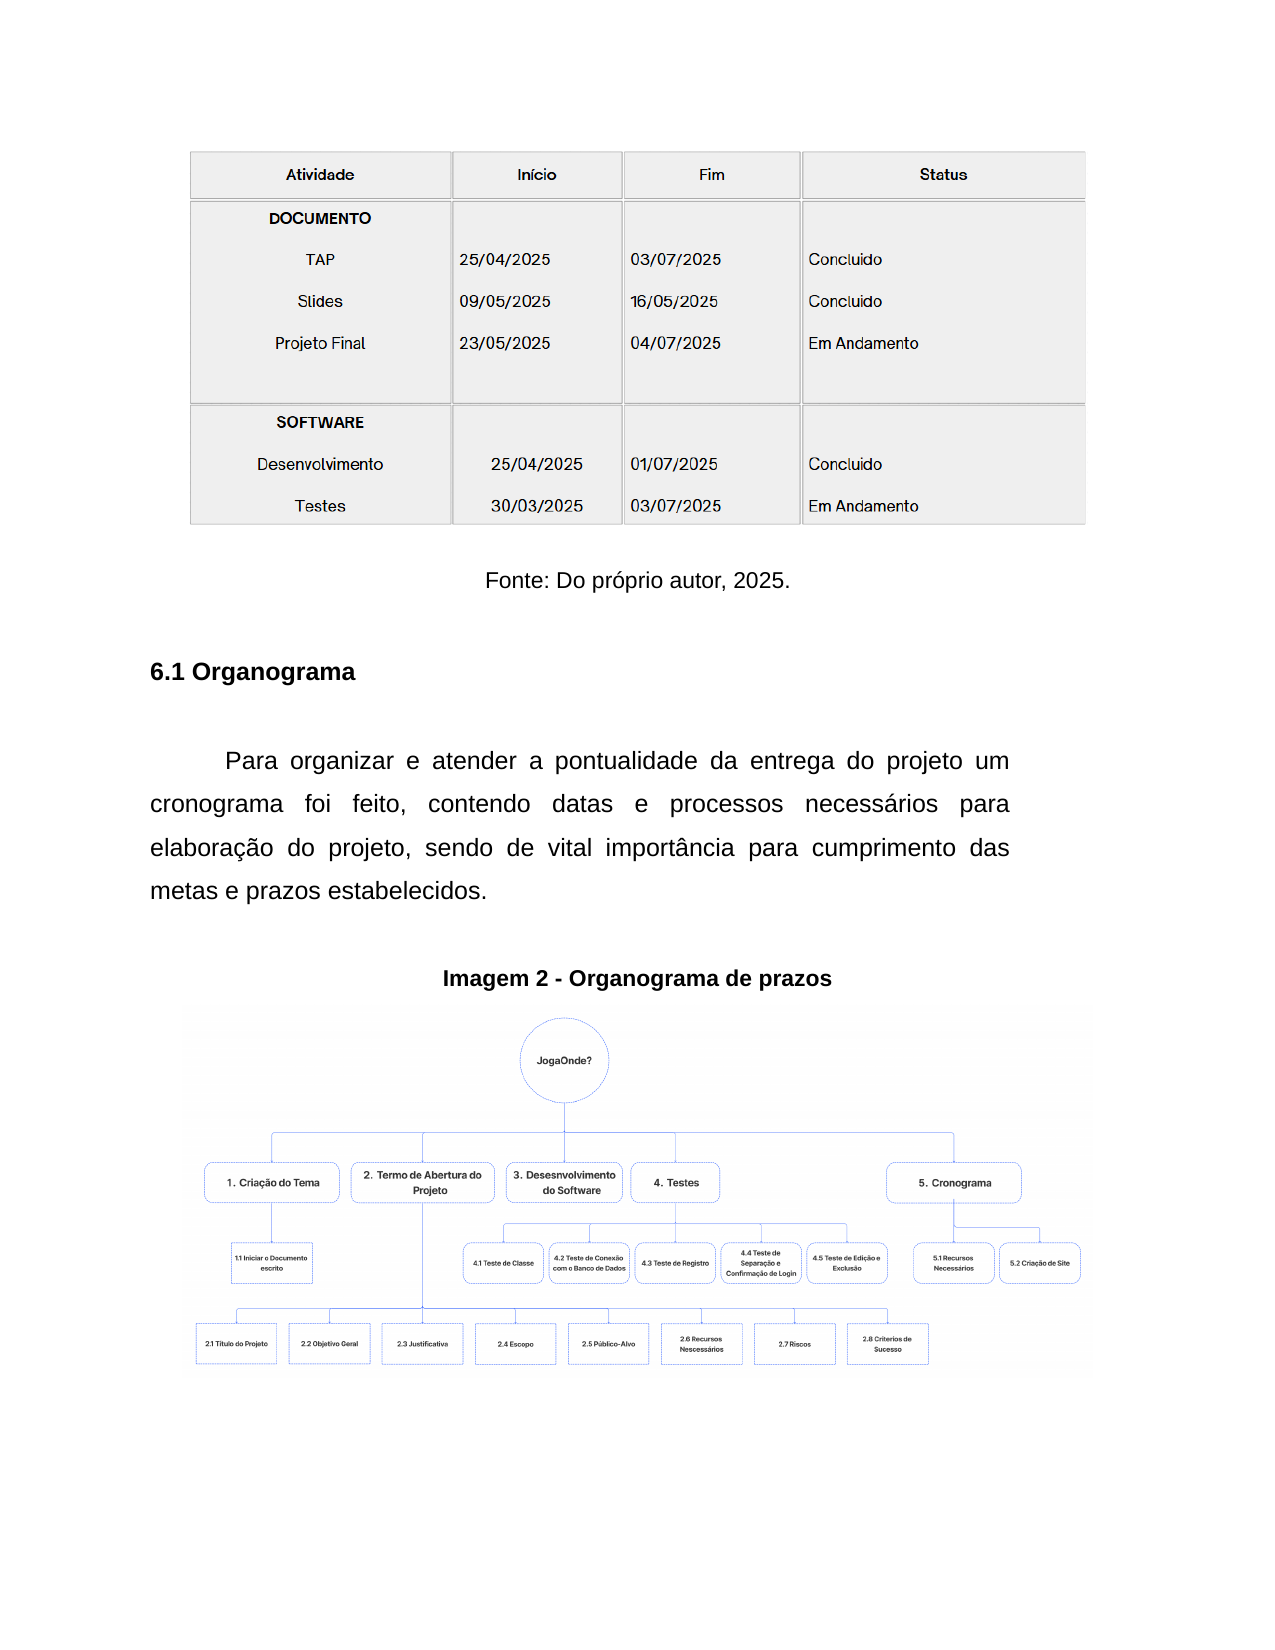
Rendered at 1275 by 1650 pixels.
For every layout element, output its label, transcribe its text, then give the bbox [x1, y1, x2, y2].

text Fonte: Do próprio autor, 2025. [150, 567, 1125, 593]
text Imagem 2 - Organograma de prazos [150, 965, 1125, 991]
text 6.1 Organograma [150, 657, 1011, 686]
text Para organizar e atender a pontualidade da entrega do projeto um cronograma foi feito, contendo datas e processos necessários para elaboração do projeto, sendo de vital importância para cumprimento das metas e prazos estabelecidos. [150, 746, 1011, 904]
